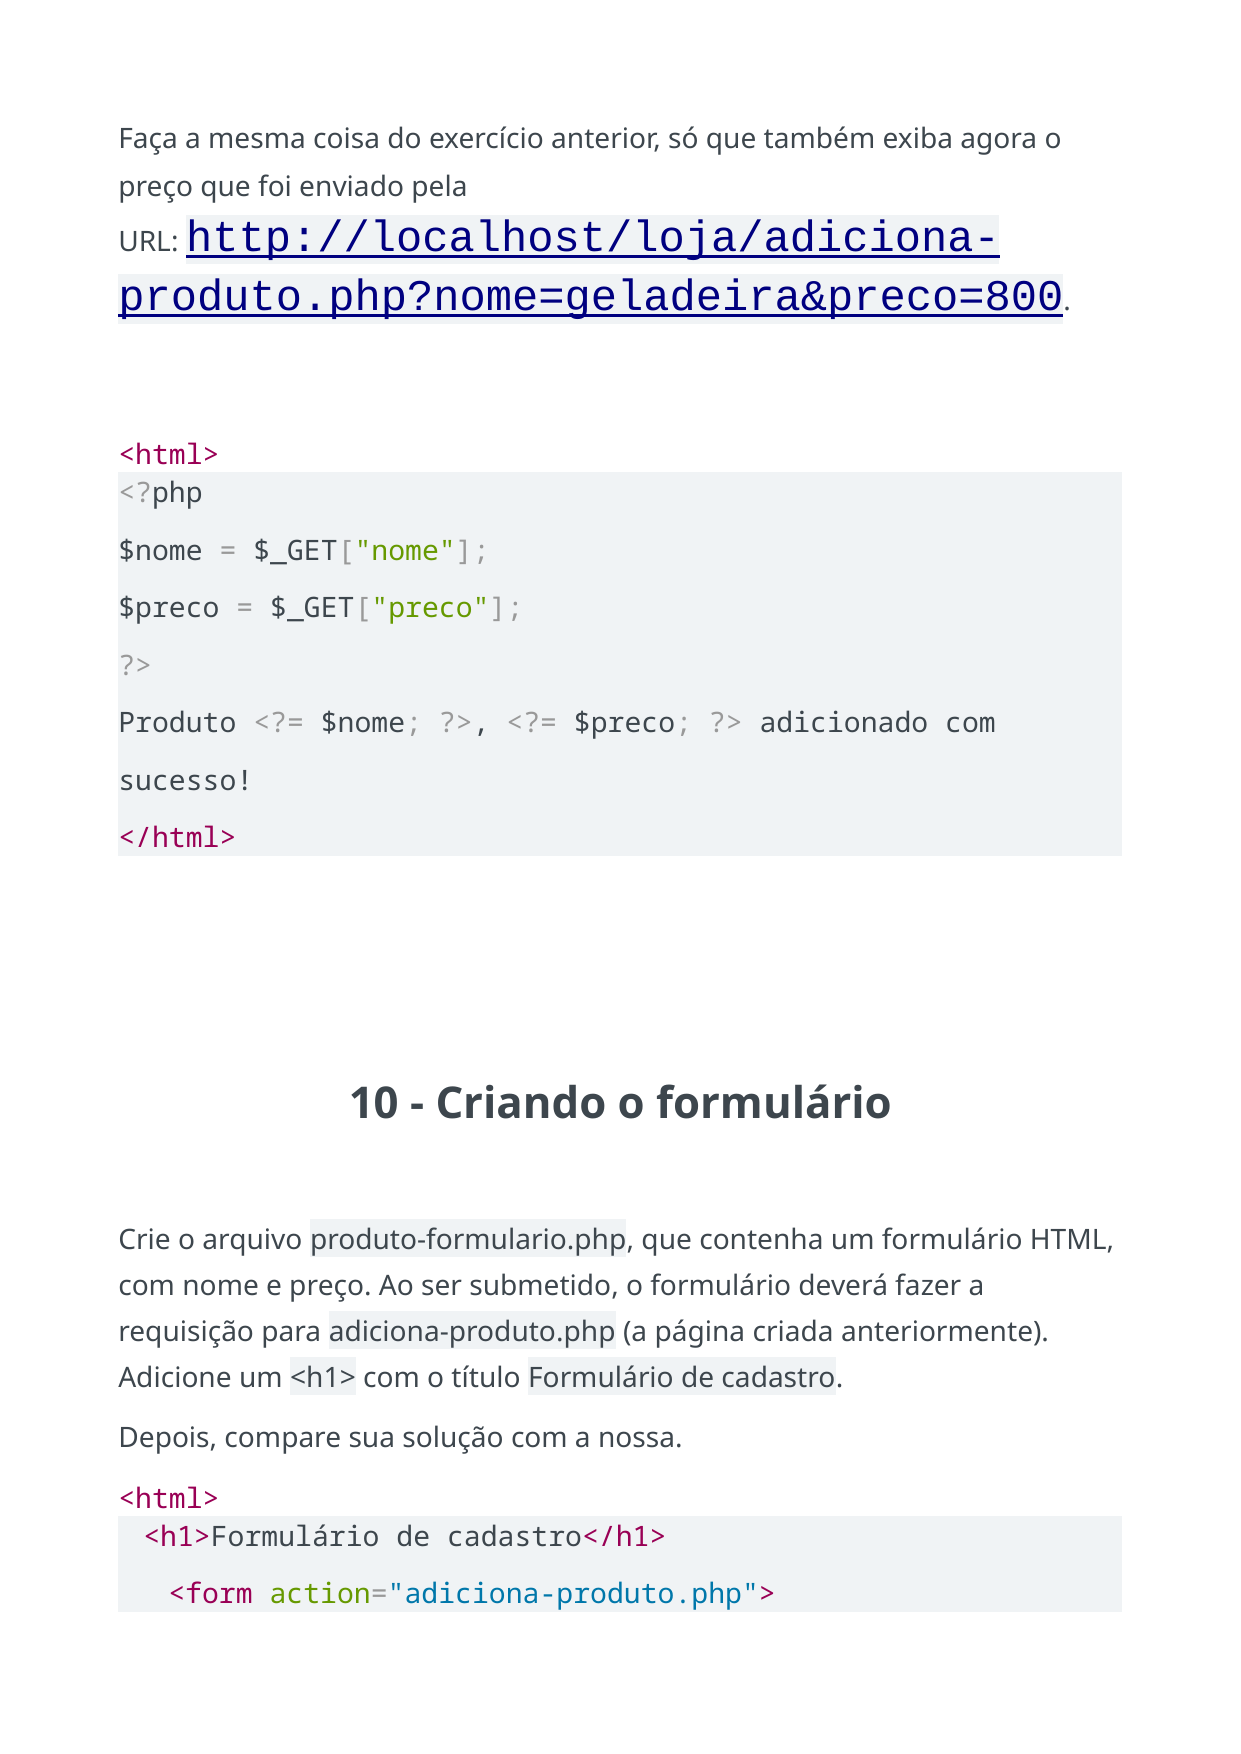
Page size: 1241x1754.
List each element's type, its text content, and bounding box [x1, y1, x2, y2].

subtitle 10 - Criando o formulário [118, 1072, 1122, 1132]
text <form action="adiciona-produto.php"> [118, 1574, 1122, 1612]
text ?> [118, 645, 1122, 683]
text $nome = $_GET["nome"]; [118, 530, 1122, 568]
text <h1>Formulário de cadastro</h1> [118, 1516, 1122, 1554]
text <html> [118, 434, 1122, 472]
text <html> [118, 1478, 1122, 1516]
text Faça a mesma coisa do exercício anterior, só que também exiba agora o preço que foi enviado pela URL: http://localhost/loja/adiciona-produto.php?nome=geladeira&preco=800. [118, 118, 1122, 324]
text </html> [118, 817, 1122, 856]
text <?php [118, 472, 1122, 511]
text Produto <?= $nome; ?>, <?= $preco; ?> adicionado com sucesso! [118, 702, 1122, 798]
text $preco = $_GET["preco"]; [118, 587, 1122, 626]
text Crie o arquivo produto-formulario.php, que contenha um formulário HTML, com nome e preço. Ao ser submetido, o formulário deverá fazer a requisição para adiciona-produto.php (a página criada anteriormente). Adicione um <h1> com o título Formulário de cadastro. [118, 1219, 1122, 1395]
text Depois, compare sua solução com a nossa. [118, 1417, 1122, 1456]
